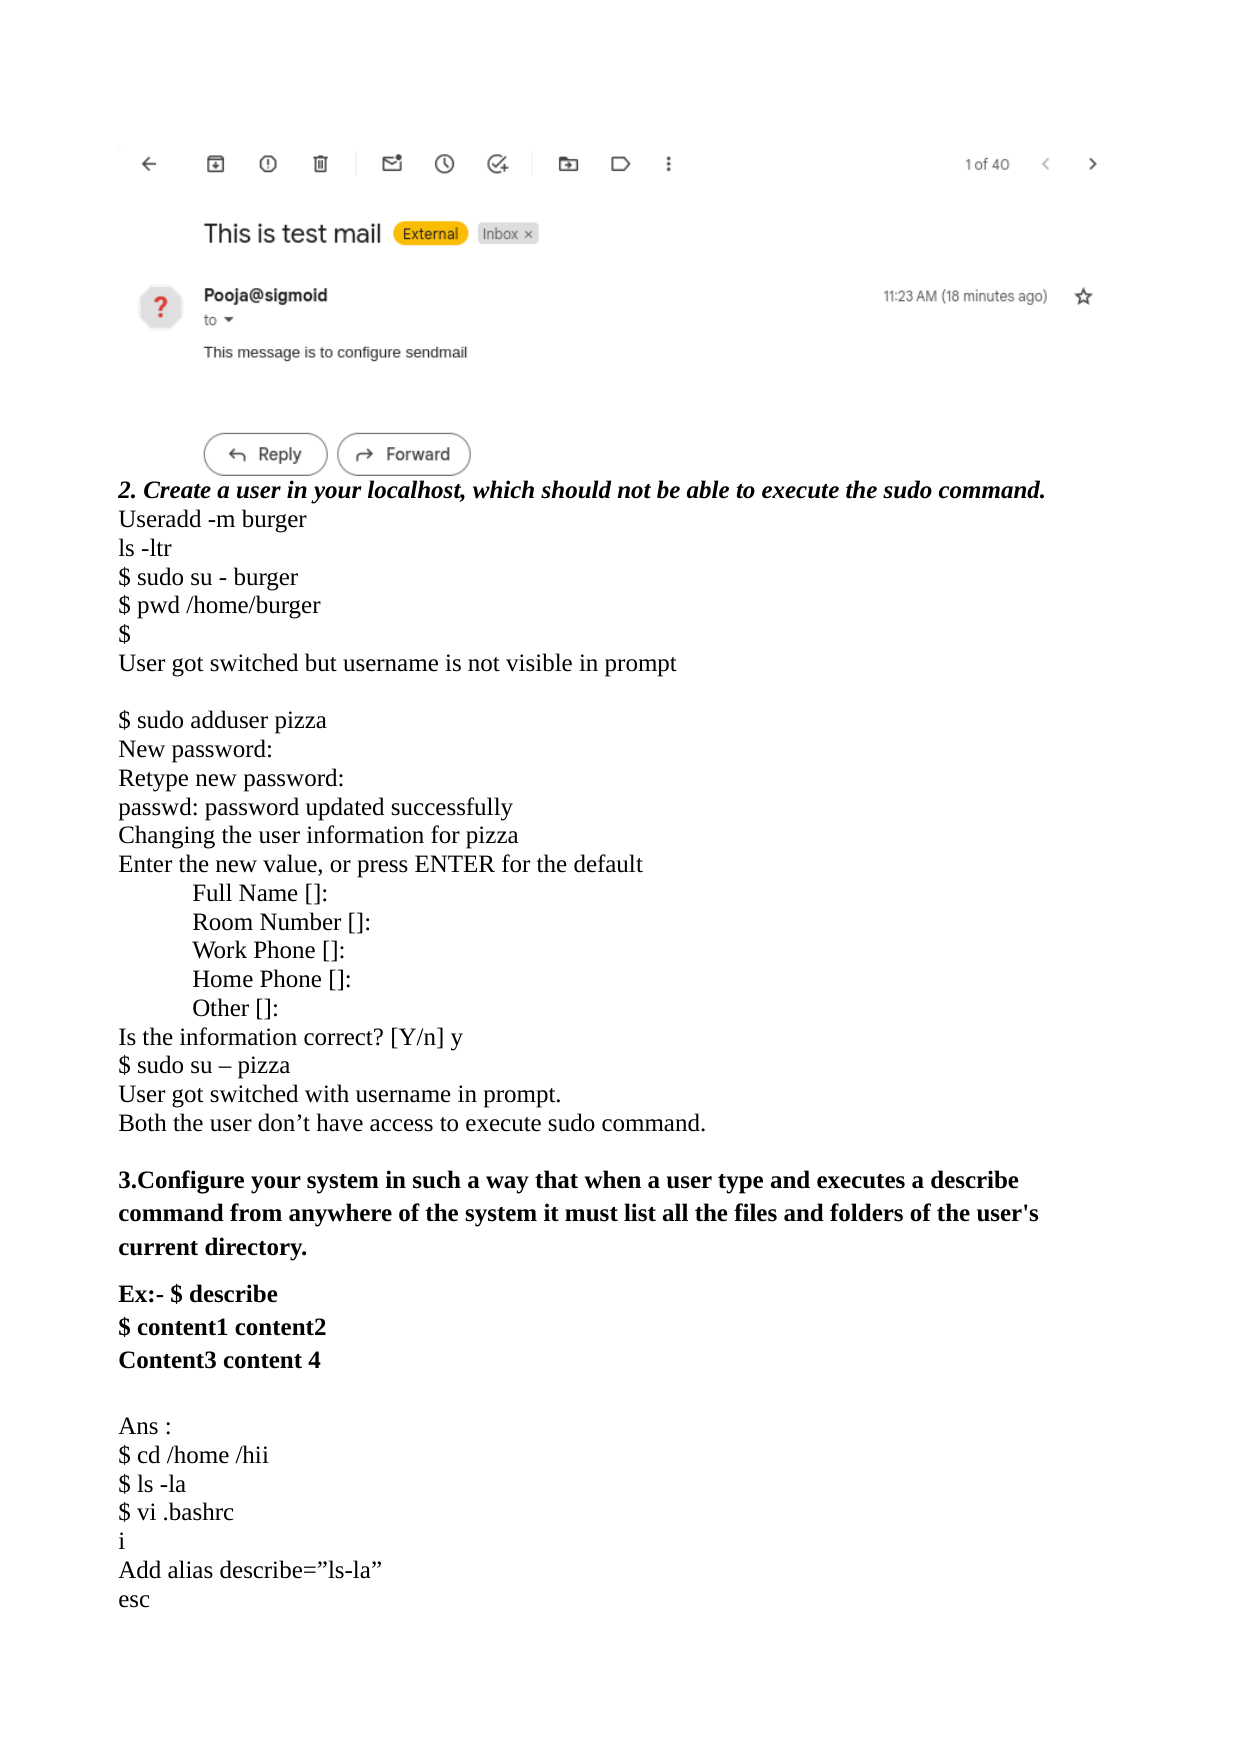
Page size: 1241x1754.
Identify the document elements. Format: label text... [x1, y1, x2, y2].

text Useradd -m burger [118, 504, 1122, 533]
text Add alias describe=”ls-la” [118, 1555, 1122, 1584]
text Room Number []: [118, 907, 1122, 936]
text New password: [118, 734, 1122, 763]
text ls -ltr [118, 533, 1122, 562]
text User got switched but username is not visible in prompt [118, 648, 1122, 677]
text Work Phone []: [118, 936, 1122, 964]
text Enter the new value, or press ENTER for the default [118, 849, 1122, 878]
text Other []: [118, 993, 1122, 1022]
text 3.Configure your system in such a way that when a user type and executes a describe command from anywhere of the system it must list all the files and folders of the user's current directory. [118, 1166, 1122, 1260]
text Ex:- $ describe [118, 1279, 1122, 1308]
text $ cd /home /hii [118, 1440, 1122, 1469]
text $ sudo su – pizza [118, 1051, 1122, 1079]
text i [118, 1526, 1122, 1555]
text Retype new password: [118, 763, 1122, 792]
text Ans : [118, 1411, 1122, 1440]
text $ vi .bashrc [118, 1497, 1122, 1526]
text Is the information correct? [Y/n] y [118, 1022, 1122, 1051]
text $ pwd /home/burger [118, 591, 1122, 619]
text Both the user don’t have access to execute sudo command. [118, 1108, 1122, 1137]
picture [118, 146, 1123, 476]
text passwd: password updated successfully [118, 792, 1122, 821]
text $ sudo adduser pizza [118, 706, 1122, 734]
text Full Name []: [118, 878, 1122, 907]
text $ ls -la [118, 1469, 1122, 1497]
text $ [118, 619, 1122, 648]
text Content3 content 4 [118, 1345, 1122, 1374]
text $ content1 content2 [118, 1312, 1122, 1341]
text Home Phone []: [118, 964, 1122, 993]
text Changing the user information for pizza [118, 821, 1122, 849]
text 2. Create a user in your localhost, which should not be able to execute the sudo command. [118, 476, 1122, 504]
text $ sudo su - burger [118, 562, 1122, 591]
text esc [118, 1584, 1122, 1612]
text User got switched with username in prompt. [118, 1079, 1122, 1108]
